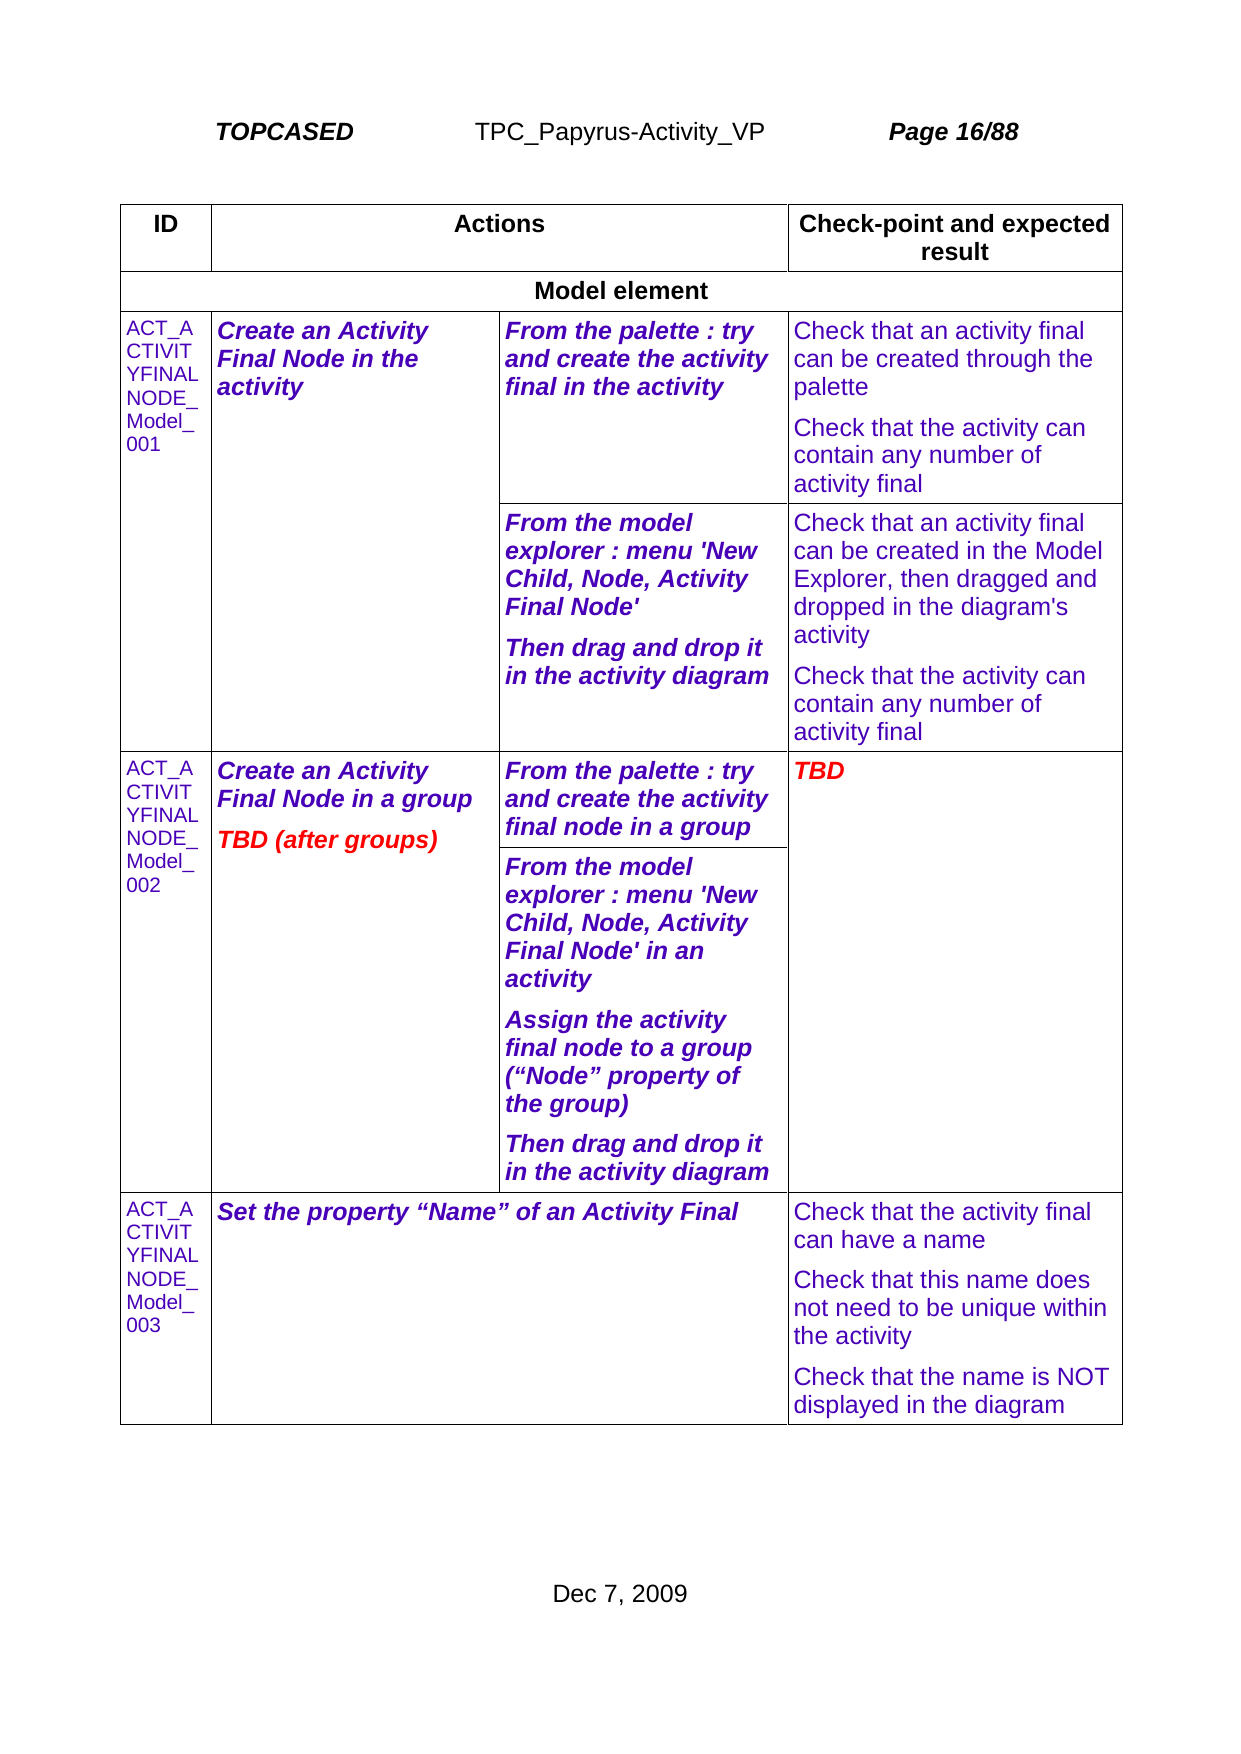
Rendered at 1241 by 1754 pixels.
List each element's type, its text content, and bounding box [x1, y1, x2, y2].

table_cell From the palette : try and create the activity final node in a group [500, 752, 787, 847]
table_cell Check that the activity final can have a name Check that this name does not need to be unique within the activity Check that the name is NOT displayed in the diagram [789, 1193, 1122, 1424]
table_cell Check that an activity final can be created through the palette Check that the activity can contain any number of activity final [789, 312, 1122, 503]
table_cell ACT_ACTIVITYFINALNODE_Model_002 [121, 752, 211, 1192]
table_cell Create an Activity Final Node in a group TBD (after groups) [212, 752, 499, 1192]
table_header Check-point and expected result [789, 205, 1122, 271]
table_cell Model element [121, 272, 1122, 311]
table_header Actions [212, 205, 787, 271]
table_cell From the model explorer : menu 'New Child, Node, Activity Final Node' in an activity Assign the activity final node to a group (“Node” property of the group) Then drag and drop it in the activity diagram [500, 848, 787, 1192]
table_cell Check that an activity final can be created in the Model Explorer, then dragged and dropped in the diagram's activity Check that the activity can contain any number of activity final [789, 504, 1122, 751]
table_cell Create an Activity Final Node in the activity [212, 312, 499, 751]
table_header ID [121, 205, 211, 271]
table_cell From the palette : try and create the activity final in the activity [500, 312, 787, 503]
table_cell TBD [789, 752, 1122, 1192]
table_cell ACT_ACTIVITYFINALNODE_Model_001 [121, 312, 211, 751]
table_cell ACT_ACTIVITYFINALNODE_Model_003 [121, 1193, 211, 1424]
table_cell From the model explorer : menu 'New Child, Node, Activity Final Node' Then drag and drop it in the activity diagram [500, 504, 787, 751]
table_cell Set the property “Name” of an Activity Final [212, 1193, 787, 1424]
